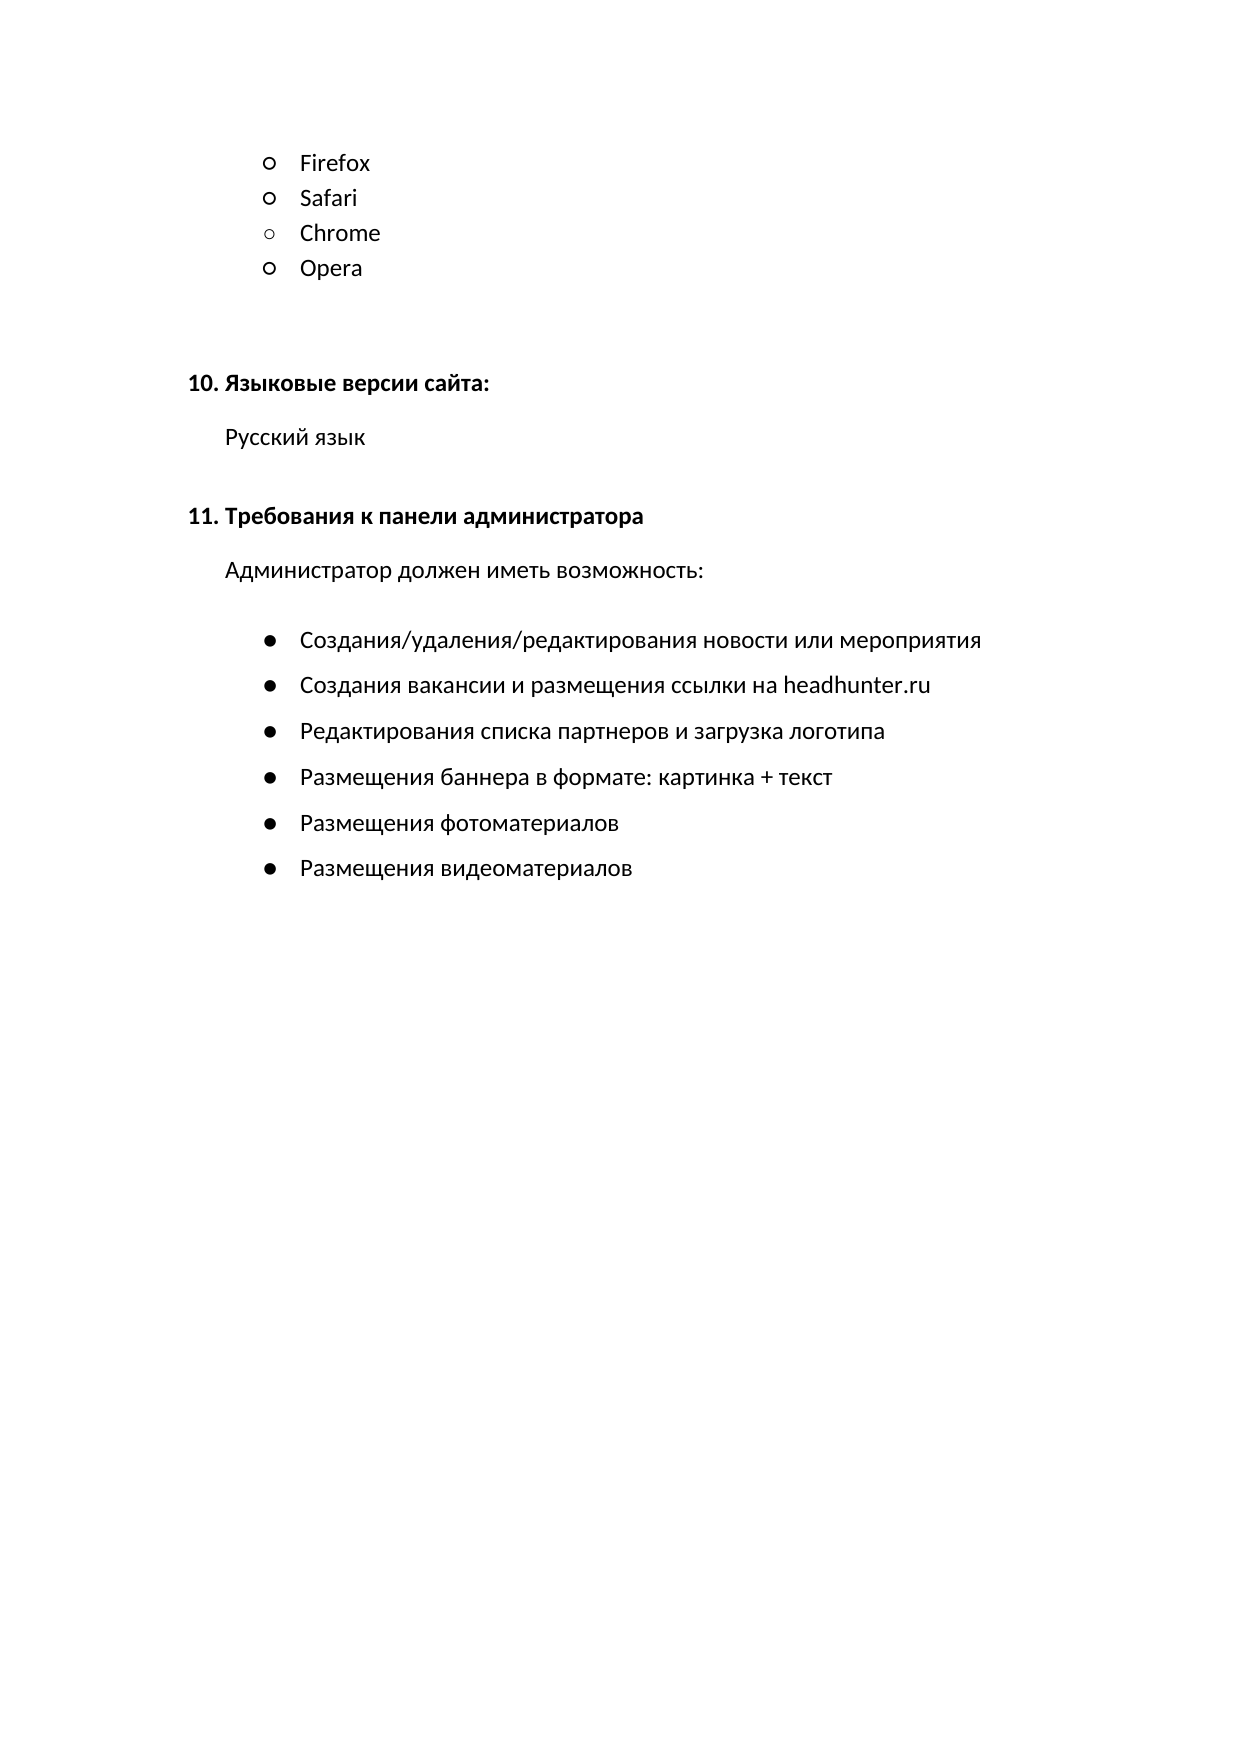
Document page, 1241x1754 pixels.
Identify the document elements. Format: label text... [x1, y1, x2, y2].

list Размещения баннера в формате: картинка + текст [262, 761, 1240, 792]
list Chrome [262, 218, 1240, 248]
list Редактирования списка партнеров и загрузка логотипа [262, 715, 1240, 746]
list Создания вакансии и размещения ссылки на headhunter.ru [262, 669, 1240, 700]
text Русский язык [225, 421, 1240, 451]
list Размещения фотоматериалов [262, 807, 1240, 837]
list Safari [262, 183, 1240, 213]
subtitle Языковые версии сайта: [187, 367, 1240, 397]
list Размещения видеоматериалов [262, 852, 1240, 883]
list Opera [262, 253, 1240, 283]
subtitle Требования к панели администратора [187, 500, 1240, 530]
list Создания/удаления/редактирования новости или мероприятия [262, 624, 1240, 654]
text Администратор должен иметь возможность: [225, 554, 1240, 584]
list Firefox [262, 148, 1240, 178]
